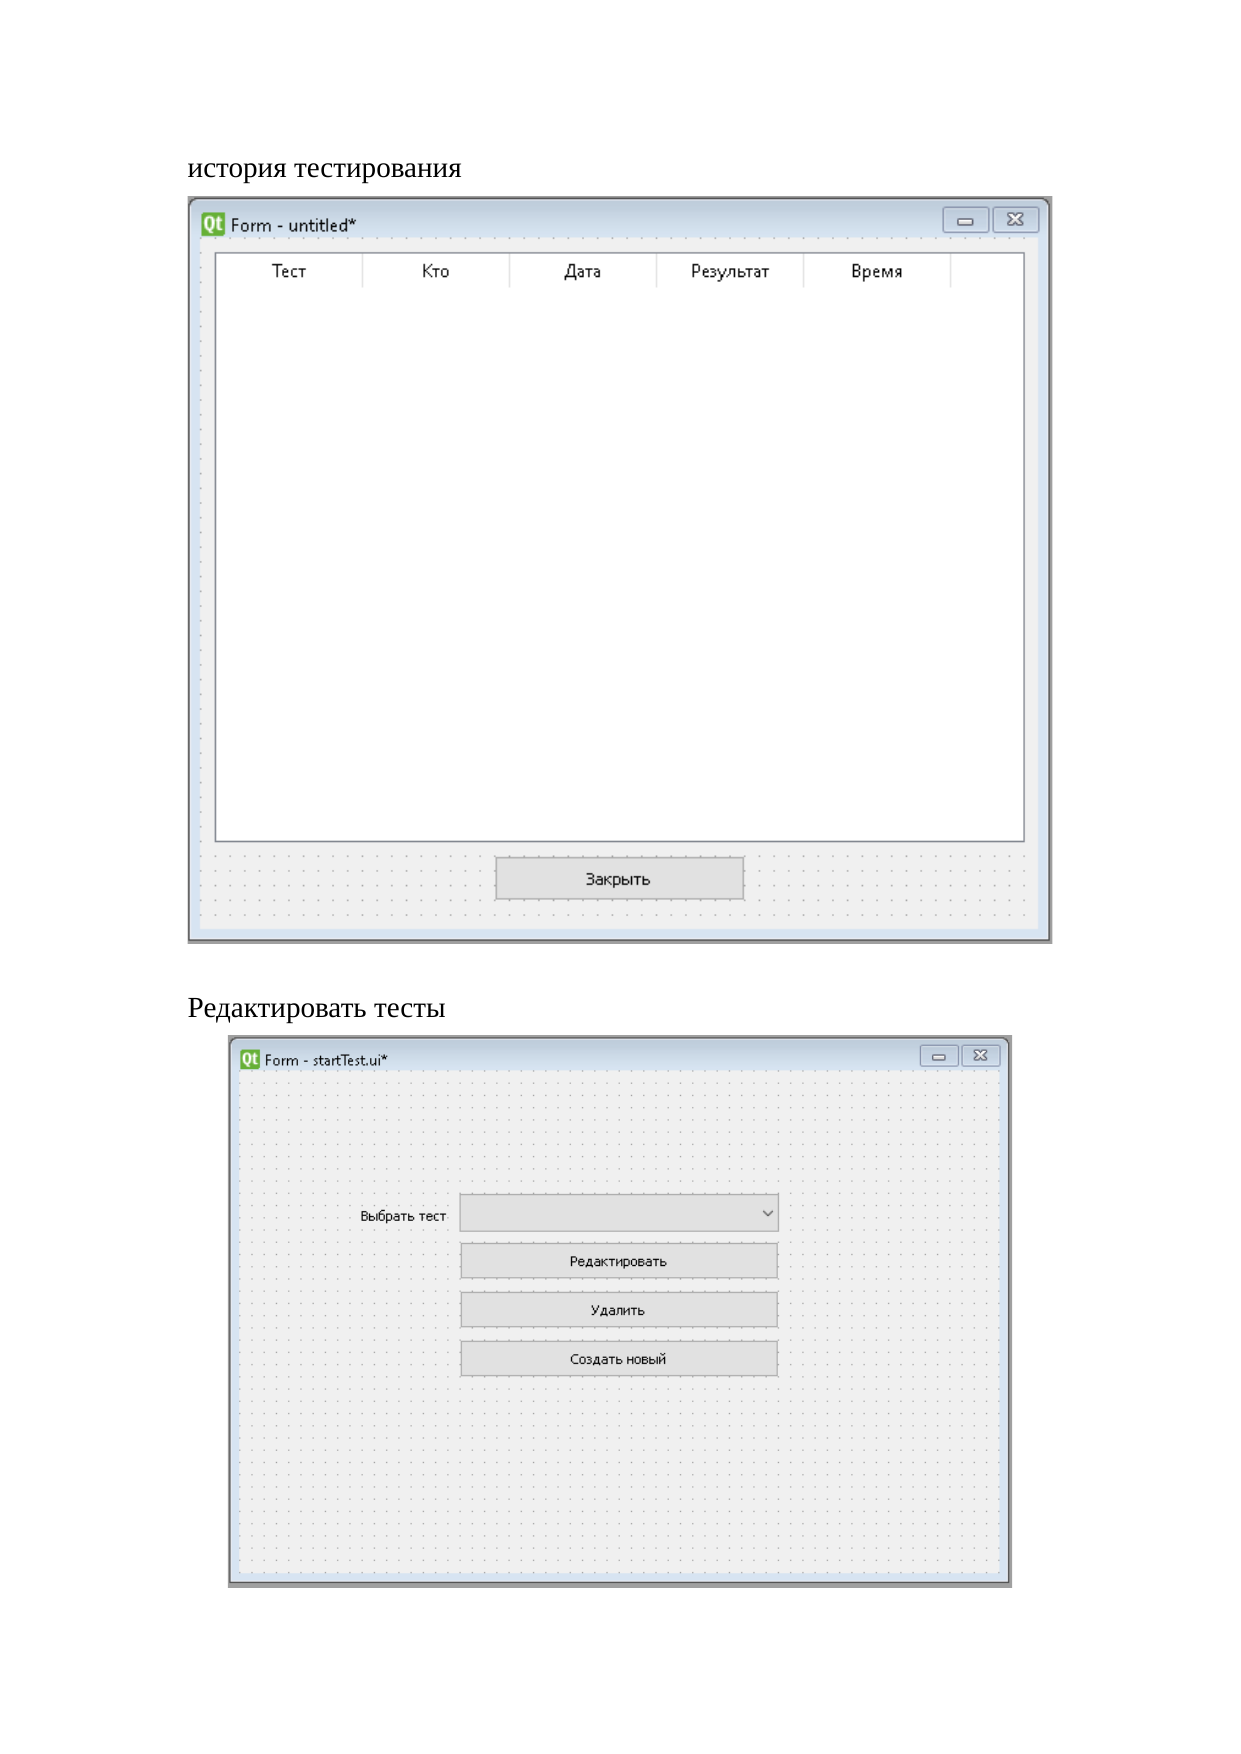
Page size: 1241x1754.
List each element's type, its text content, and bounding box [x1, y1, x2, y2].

text Редактировать тесты [187, 990, 1053, 1023]
text история тестирования [187, 150, 1053, 183]
picture [187, 196, 1053, 944]
picture [227, 1035, 1013, 1588]
